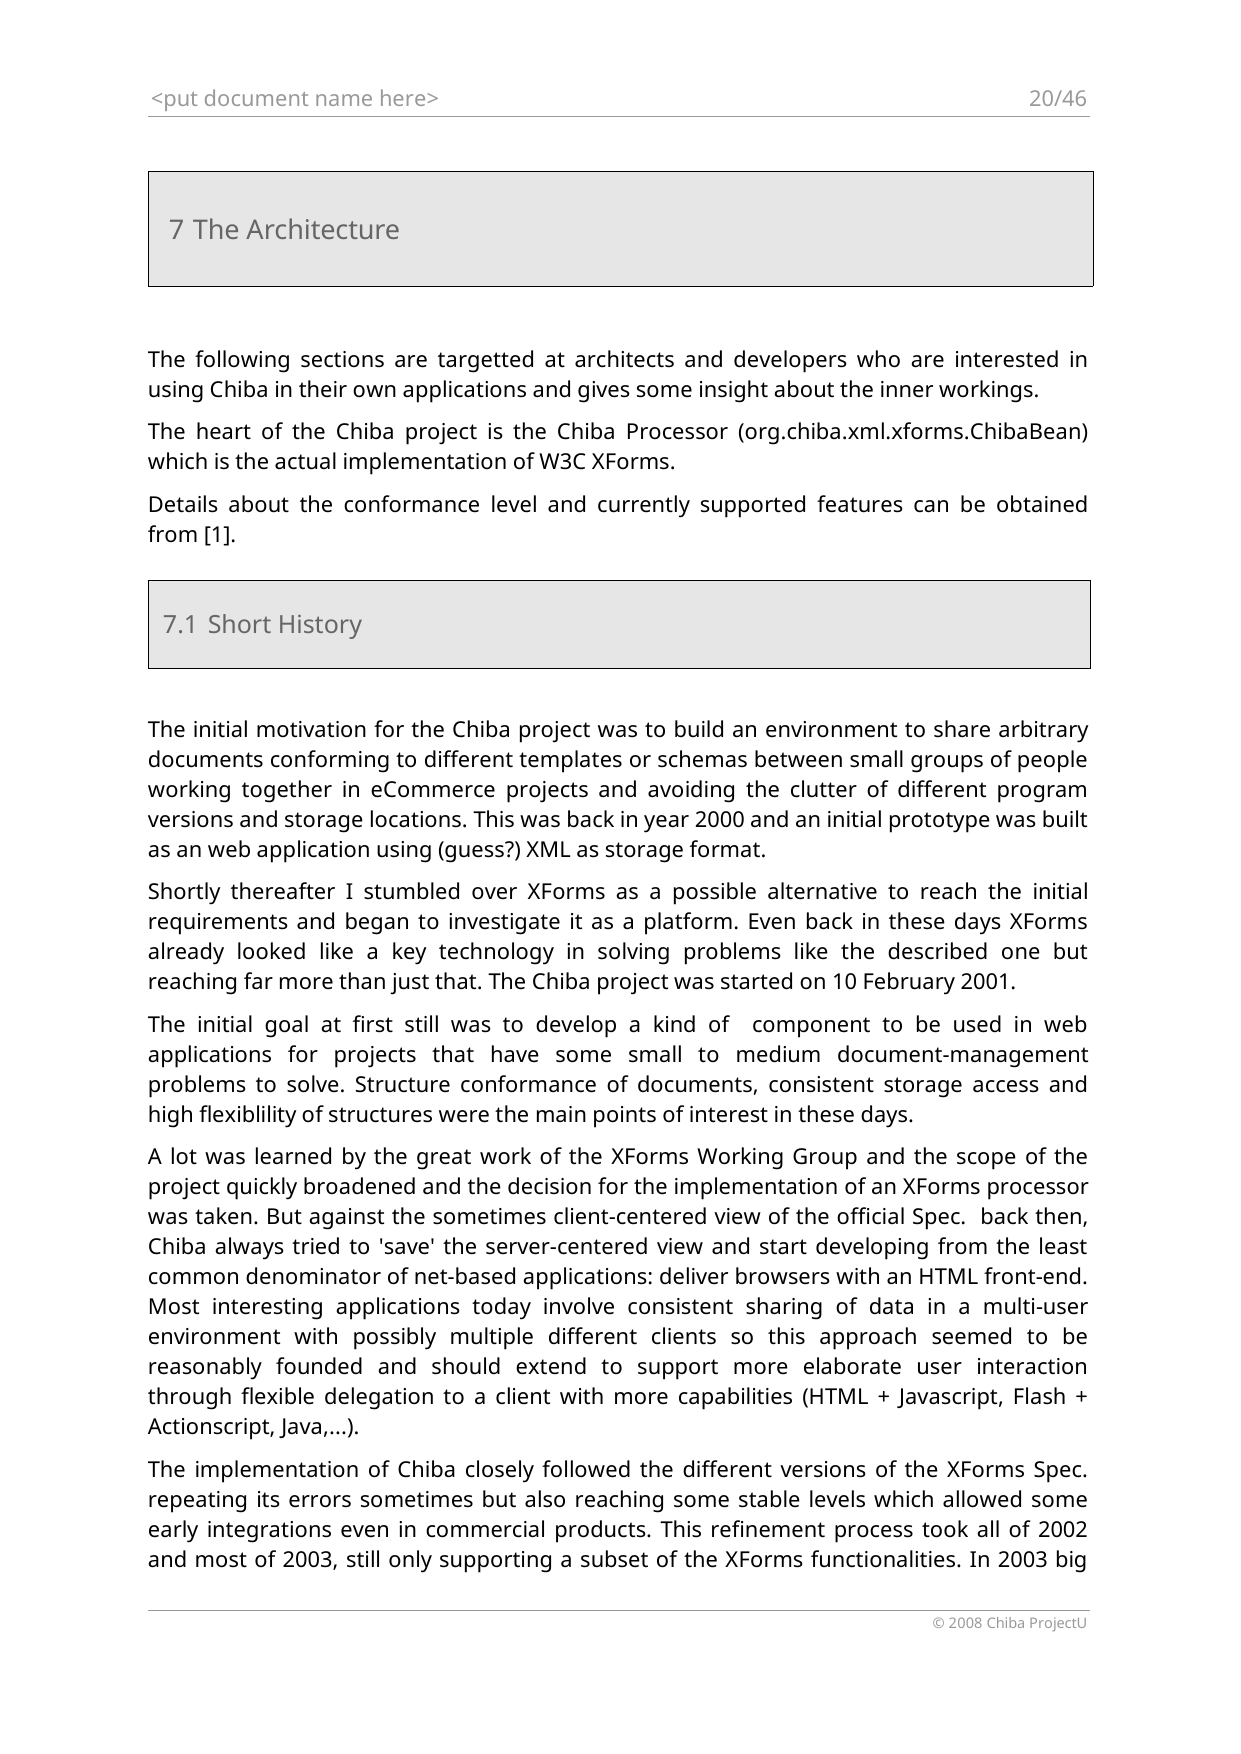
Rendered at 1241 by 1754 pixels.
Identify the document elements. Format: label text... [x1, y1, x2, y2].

text The following sections are targetted at architects and developers who are interested in using Chiba in their own applications and gives some insight about the inner workings. [148, 344, 1090, 404]
subtitle Short History [149, 581, 1090, 668]
text The implementation of Chiba closely followed the different versions of the XForms Spec. repeating its errors sometimes but also reaching some stable levels which allowed some early integrations even in commercial products. This refinement process took all of 2002 and most of 2003, still only supporting a subset of the XForms functionalities. In 2003 big [148, 1454, 1090, 1574]
text Shortly thereafter I stumbled over XForms as a possible alternative to reach the initial requirements and began to investigate it as a platform. Even back in these days XForms already looked like a key technology in solving problems like the described one but reaching far more than just that. The Chiba project was started on 10 February 2001. [148, 876, 1090, 996]
text A lot was learned by the great work of the XForms Working Group and the scope of the project quickly broadened and the decision for the implementation of an XForms processor was taken. But against the sometimes client-centered view of the official Spec. back then, Chiba always tried to 'save' the server-centered view and start developing from the least common denominator of net-based applications: deliver browsers with an HTML front-end. Most interesting applications today involve consistent sharing of data in a multi-user environment with possibly multiple different clients so this approach seemed to be reasonably founded and should extend to support more elaborate user interaction through flexible delegation to a client with more capabilities (HTML + Javascript, Flash + Actionscript, Java,...). [148, 1141, 1090, 1441]
text The initial motivation for the Chiba project was to build an environment to share arbitrary documents conforming to different templates or schemas between small groups of people working together in eCommerce projects and avoiding the clutter of different program versions and storage locations. This was back in year 2000 and an initial prototype was built as an web application using (guess?) XML as storage format. [148, 714, 1090, 864]
subtitle The Architecture [149, 172, 1093, 286]
text Details about the conformance level and currently supported features can be obtained from [1]. [148, 489, 1090, 549]
text The heart of the Chiba project is the Chiba Processor (org.chiba.xml.xforms.ChibaBean) which is the actual implementation of W3C XForms. [148, 416, 1090, 476]
text The initial goal at first still was to develop a kind of component to be used in web applications for projects that have some small to medium document-management problems to solve. Structure conformance of documents, consistent storage access and high flexiblility of structures were the main points of interest in these days. [148, 1009, 1090, 1129]
